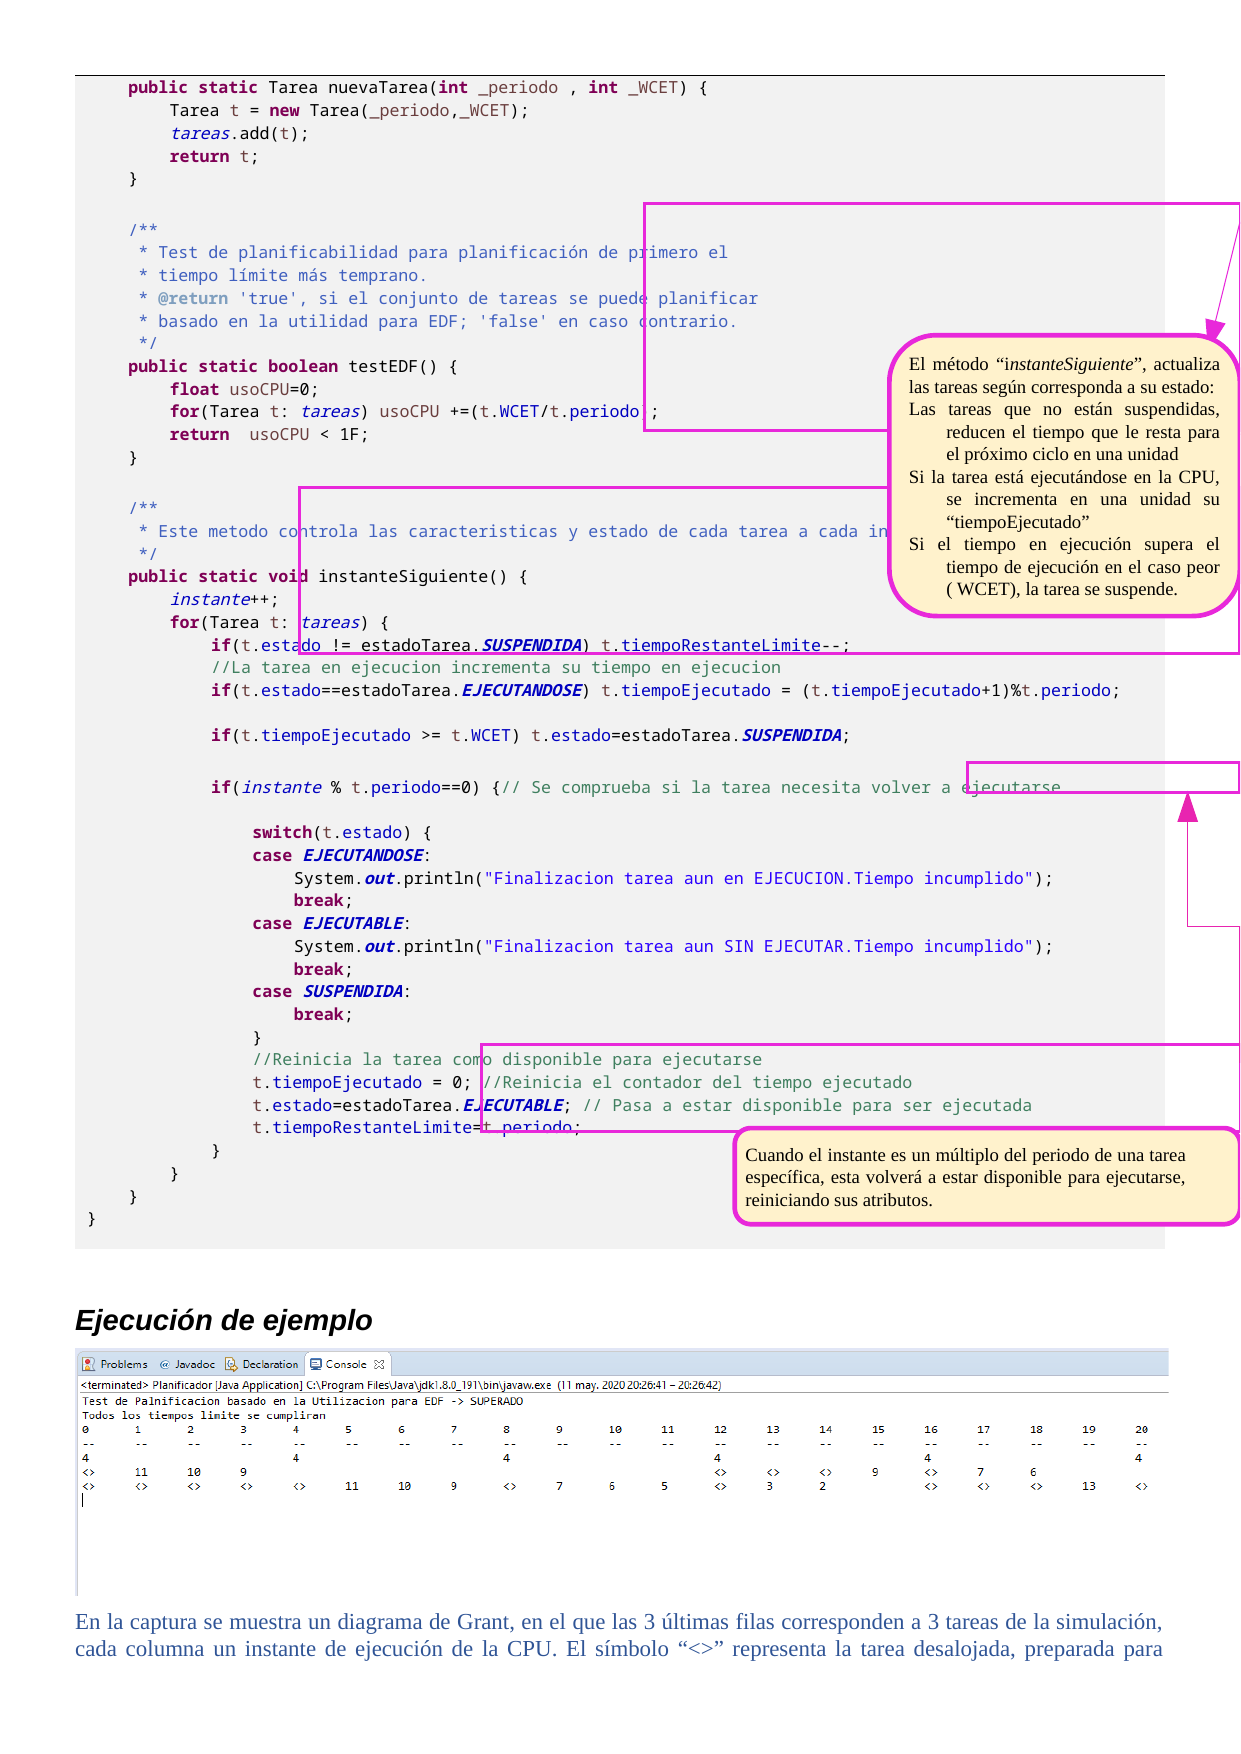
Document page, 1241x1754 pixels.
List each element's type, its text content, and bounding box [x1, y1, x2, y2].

table_cell package comun; public class Tarea { public static int instante = 0; public static java.util.ArrayList<Tarea> tareas = new java.util.ArrayList<Tarea>(); public enum estadoTarea{EJECUTANDOSE , SUSPENDIDA , EJECUTABLE} private int periodo; //Tiempo mínimo entre ejecuciones del proceso private int WCET; //Tiempo de ejecución del proceso en el peor caso private int tiempoRestanteLimite;// Tiempo que queda el instante en el que la tarea debe estar finalizada private int tiempoEjecutado; //Tiempo que ha estado ejecutandose private estadoTarea estado; private Tarea(int _periodo , int _WCET) { periodo = _periodo; WCET=_WCET; tiempoEjecutado=0; estado = estadoTarea.EJECUTABLE; tiempoRestanteLimite = _periodo; } // ------------------------------- // ----- Metodos de instancia ---- public int tiempoRestanteLimite() {return tiempoRestanteLimite;} public void setEstado(Tarea.estadoTarea e) {this.estado=e;} public estadoTarea getEstado() {return this.estado;} // ------------------------------ // ----- Metodos de Clase ------- public static Tarea nuevaTarea(int _periodo , int _WCET) { Tarea t = new Tarea(_periodo,_WCET); tareas.add(t); return t; } /** * Test de planificabilidad para planificación de primero el * tiempo límite más temprano. * @return 'true', si el conjunto de tareas se puede planificar * basado en la utilidad para EDF; 'false' en caso contrario. */ public static boolean testEDF() { float usoCPU=0; for(Tarea t: tareas) usoCPU +=(t.WCET/t.periodo); return usoCPU < 1F; } /** * Este metodo controla las caracteristicas y estado de cada tarea a cada instante */ public static void instanteSiguiente() { instante++; for(Tarea t: tareas) { if(t.estado != estadoTarea.SUSPENDIDA) t.tiempoRestanteLimite--; //La tarea en ejecucion incrementa su tiempo en ejecucion if(t.estado==estadoTarea.EJECUTANDOSE) t.tiempoEjecutado = (t.tiempoEjecutado+1)%t.periodo; if(t.tiempoEjecutado >= t.WCET) t.estado=estadoTarea.SUSPENDIDA; if(instante % t.periodo==0) {// Se comprueba si la tarea necesita volver a ejecutarse switch(t.estado) { case EJECUTANDOSE: System.out.println("Finalizacion tarea aun en EJECUCION.Tiempo incumplido"); break; case EJECUTABLE: System.out.println("Finalizacion tarea aun SIN EJECUTAR.Tiempo incumplido"); break; case SUSPENDIDA: break; } //Reinicia la tarea como disponible para ejecutarse t.tiempoEjecutado = 0; //Reinicia el contador del tiempo ejecutado t.estado=estadoTarea.EJECUTABLE; // Pasa a estar disponible para ser ejecutada t.tiempoRestanteLimite=t.periodo; } } } } [301, 489, 1165, 652]
text En la captura se muestra un diagrama de Grant, en el que las 3 últimas filas corresponden a 3 tareas de la simulación, cada columna un instante de ejecución de la CPU. El símbolo “<>” representa la tarea desalojada, preparada para [75, 1608, 1165, 1661]
table_cell package comun; public class Tarea { public static int instante = 0; public static java.util.ArrayList<Tarea> tareas = new java.util.ArrayList<Tarea>(); public enum estadoTarea{EJECUTANDOSE , SUSPENDIDA , EJECUTABLE} private int periodo; //Tiempo mínimo entre ejecuciones del proceso private int WCET; //Tiempo de ejecución del proceso en el peor caso private int tiempoRestanteLimite;// Tiempo que queda el instante en el que la tarea debe estar finalizada private int tiempoEjecutado; //Tiempo que ha estado ejecutandose private estadoTarea estado; private Tarea(int _periodo , int _WCET) { periodo = _periodo; WCET=_WCET; tiempoEjecutado=0; estado = estadoTarea.EJECUTABLE; tiempoRestanteLimite = _periodo; } // ------------------------------- // ----- Metodos de instancia ---- public int tiempoRestanteLimite() {return tiempoRestanteLimite;} public void setEstado(Tarea.estadoTarea e) {this.estado=e;} public estadoTarea getEstado() {return this.estado;} // ------------------------------ // ----- Metodos de Clase ------- public static Tarea nuevaTarea(int _periodo , int _WCET) { Tarea t = new Tarea(_periodo,_WCET); tareas.add(t); return t; } /** * Test de planificabilidad para planificación de primero el * tiempo límite más temprano. * @return 'true', si el conjunto de tareas se puede planificar * basado en la utilidad para EDF; 'false' en caso contrario. */ public static boolean testEDF() { float usoCPU=0; for(Tarea t: tareas) usoCPU +=(t.WCET/t.periodo); return usoCPU < 1F; } /** * Este metodo controla las caracteristicas y estado de cada tarea a cada instante */ public static void instanteSiguiente() { instante++; for(Tarea t: tareas) { if(t.estado != estadoTarea.SUSPENDIDA) t.tiempoRestanteLimite--; //La tarea en ejecucion incrementa su tiempo en ejecucion if(t.estado==estadoTarea.EJECUTANDOSE) t.tiempoEjecutado = (t.tiempoEjecutado+1)%t.periodo; if(t.tiempoEjecutado >= t.WCET) t.estado=estadoTarea.SUSPENDIDA; if(instante % t.periodo==0) {// Se comprueba si la tarea necesita volver a ejecutarse switch(t.estado) { case EJECUTANDOSE: System.out.println("Finalizacion tarea aun en EJECUCION.Tiempo incumplido"); break; case EJECUTABLE: System.out.println("Finalizacion tarea aun SIN EJECUTAR.Tiempo incumplido"); break; case SUSPENDIDA: break; } //Reinicia la tarea como disponible para ejecutarse t.tiempoEjecutado = 0; //Reinicia el contador del tiempo ejecutado t.estado=estadoTarea.EJECUTABLE; // Pasa a estar disponible para ser ejecutada t.tiempoRestanteLimite=t.periodo; } } } } [75, 76, 1165, 1249]
subtitle Ejecución de ejemplo [75, 1302, 1165, 1336]
table_cell package comun; public class Tarea { public static int instante = 0; public static java.util.ArrayList<Tarea> tareas = new java.util.ArrayList<Tarea>(); public enum estadoTarea{EJECUTANDOSE , SUSPENDIDA , EJECUTABLE} private int periodo; //Tiempo mínimo entre ejecuciones del proceso private int WCET; //Tiempo de ejecución del proceso en el peor caso private int tiempoRestanteLimite;// Tiempo que queda el instante en el que la tarea debe estar finalizada private int tiempoEjecutado; //Tiempo que ha estado ejecutandose private estadoTarea estado; private Tarea(int _periodo , int _WCET) { periodo = _periodo; WCET=_WCET; tiempoEjecutado=0; estado = estadoTarea.EJECUTABLE; tiempoRestanteLimite = _periodo; } // ------------------------------- // ----- Metodos de instancia ---- public int tiempoRestanteLimite() {return tiempoRestanteLimite;} public void setEstado(Tarea.estadoTarea e) {this.estado=e;} public estadoTarea getEstado() {return this.estado;} // ------------------------------ // ----- Metodos de Clase ------- public static Tarea nuevaTarea(int _periodo , int _WCET) { Tarea t = new Tarea(_periodo,_WCET); tareas.add(t); return t; } /** * Test de planificabilidad para planificación de primero el * tiempo límite más temprano. * @return 'true', si el conjunto de tareas se puede planificar * basado en la utilidad para EDF; 'false' en caso contrario. */ public static boolean testEDF() { float usoCPU=0; for(Tarea t: tareas) usoCPU +=(t.WCET/t.periodo); return usoCPU < 1F; } /** * Este metodo controla las caracteristicas y estado de cada tarea a cada instante */ public static void instanteSiguiente() { instante++; for(Tarea t: tareas) { if(t.estado != estadoTarea.SUSPENDIDA) t.tiempoRestanteLimite--; //La tarea en ejecucion incrementa su tiempo en ejecucion if(t.estado==estadoTarea.EJECUTANDOSE) t.tiempoEjecutado = (t.tiempoEjecutado+1)%t.periodo; if(t.tiempoEjecutado >= t.WCET) t.estado=estadoTarea.SUSPENDIDA; if(instante % t.periodo==0) {// Se comprueba si la tarea necesita volver a ejecutarse switch(t.estado) { case EJECUTANDOSE: System.out.println("Finalizacion tarea aun en EJECUCION.Tiempo incumplido"); break; case EJECUTABLE: System.out.println("Finalizacion tarea aun SIN EJECUTAR.Tiempo incumplido"); break; case SUSPENDIDA: break; } //Reinicia la tarea como disponible para ejecutarse t.tiempoEjecutado = 0; //Reinicia el contador del tiempo ejecutado t.estado=estadoTarea.EJECUTABLE; // Pasa a estar disponible para ser ejecutada t.tiempoRestanteLimite=t.periodo; } } } } [646, 205, 1165, 429]
table_cell package comun; public class Tarea { public static int instante = 0; public static java.util.ArrayList<Tarea> tareas = new java.util.ArrayList<Tarea>(); public enum estadoTarea{EJECUTANDOSE , SUSPENDIDA , EJECUTABLE} private int periodo; //Tiempo mínimo entre ejecuciones del proceso private int WCET; //Tiempo de ejecución del proceso en el peor caso private int tiempoRestanteLimite;// Tiempo que queda el instante en el que la tarea debe estar finalizada private int tiempoEjecutado; //Tiempo que ha estado ejecutandose private estadoTarea estado; private Tarea(int _periodo , int _WCET) { periodo = _periodo; WCET=_WCET; tiempoEjecutado=0; estado = estadoTarea.EJECUTABLE; tiempoRestanteLimite = _periodo; } // ------------------------------- // ----- Metodos de instancia ---- public int tiempoRestanteLimite() {return tiempoRestanteLimite;} public void setEstado(Tarea.estadoTarea e) {this.estado=e;} public estadoTarea getEstado() {return this.estado;} // ------------------------------ // ----- Metodos de Clase ------- public static Tarea nuevaTarea(int _periodo , int _WCET) { Tarea t = new Tarea(_periodo,_WCET); tareas.add(t); return t; } /** * Test de planificabilidad para planificación de primero el * tiempo límite más temprano. * @return 'true', si el conjunto de tareas se puede planificar * basado en la utilidad para EDF; 'false' en caso contrario. */ public static boolean testEDF() { float usoCPU=0; for(Tarea t: tareas) usoCPU +=(t.WCET/t.periodo); return usoCPU < 1F; } /** * Este metodo controla las caracteristicas y estado de cada tarea a cada instante */ public static void instanteSiguiente() { instante++; for(Tarea t: tareas) { if(t.estado != estadoTarea.SUSPENDIDA) t.tiempoRestanteLimite--; //La tarea en ejecucion incrementa su tiempo en ejecucion if(t.estado==estadoTarea.EJECUTANDOSE) t.tiempoEjecutado = (t.tiempoEjecutado+1)%t.periodo; if(t.tiempoEjecutado >= t.WCET) t.estado=estadoTarea.SUSPENDIDA; if(instante % t.periodo==0) {// Se comprueba si la tarea necesita volver a ejecutarse switch(t.estado) { case EJECUTANDOSE: System.out.println("Finalizacion tarea aun en EJECUCION.Tiempo incumplido"); break; case EJECUTABLE: System.out.println("Finalizacion tarea aun SIN EJECUTAR.Tiempo incumplido"); break; case SUSPENDIDA: break; } //Reinicia la tarea como disponible para ejecutarse t.tiempoEjecutado = 0; //Reinicia el contador del tiempo ejecutado t.estado=estadoTarea.EJECUTABLE; // Pasa a estar disponible para ser ejecutada t.tiempoRestanteLimite=t.periodo; } } } } [483, 1046, 1165, 1130]
